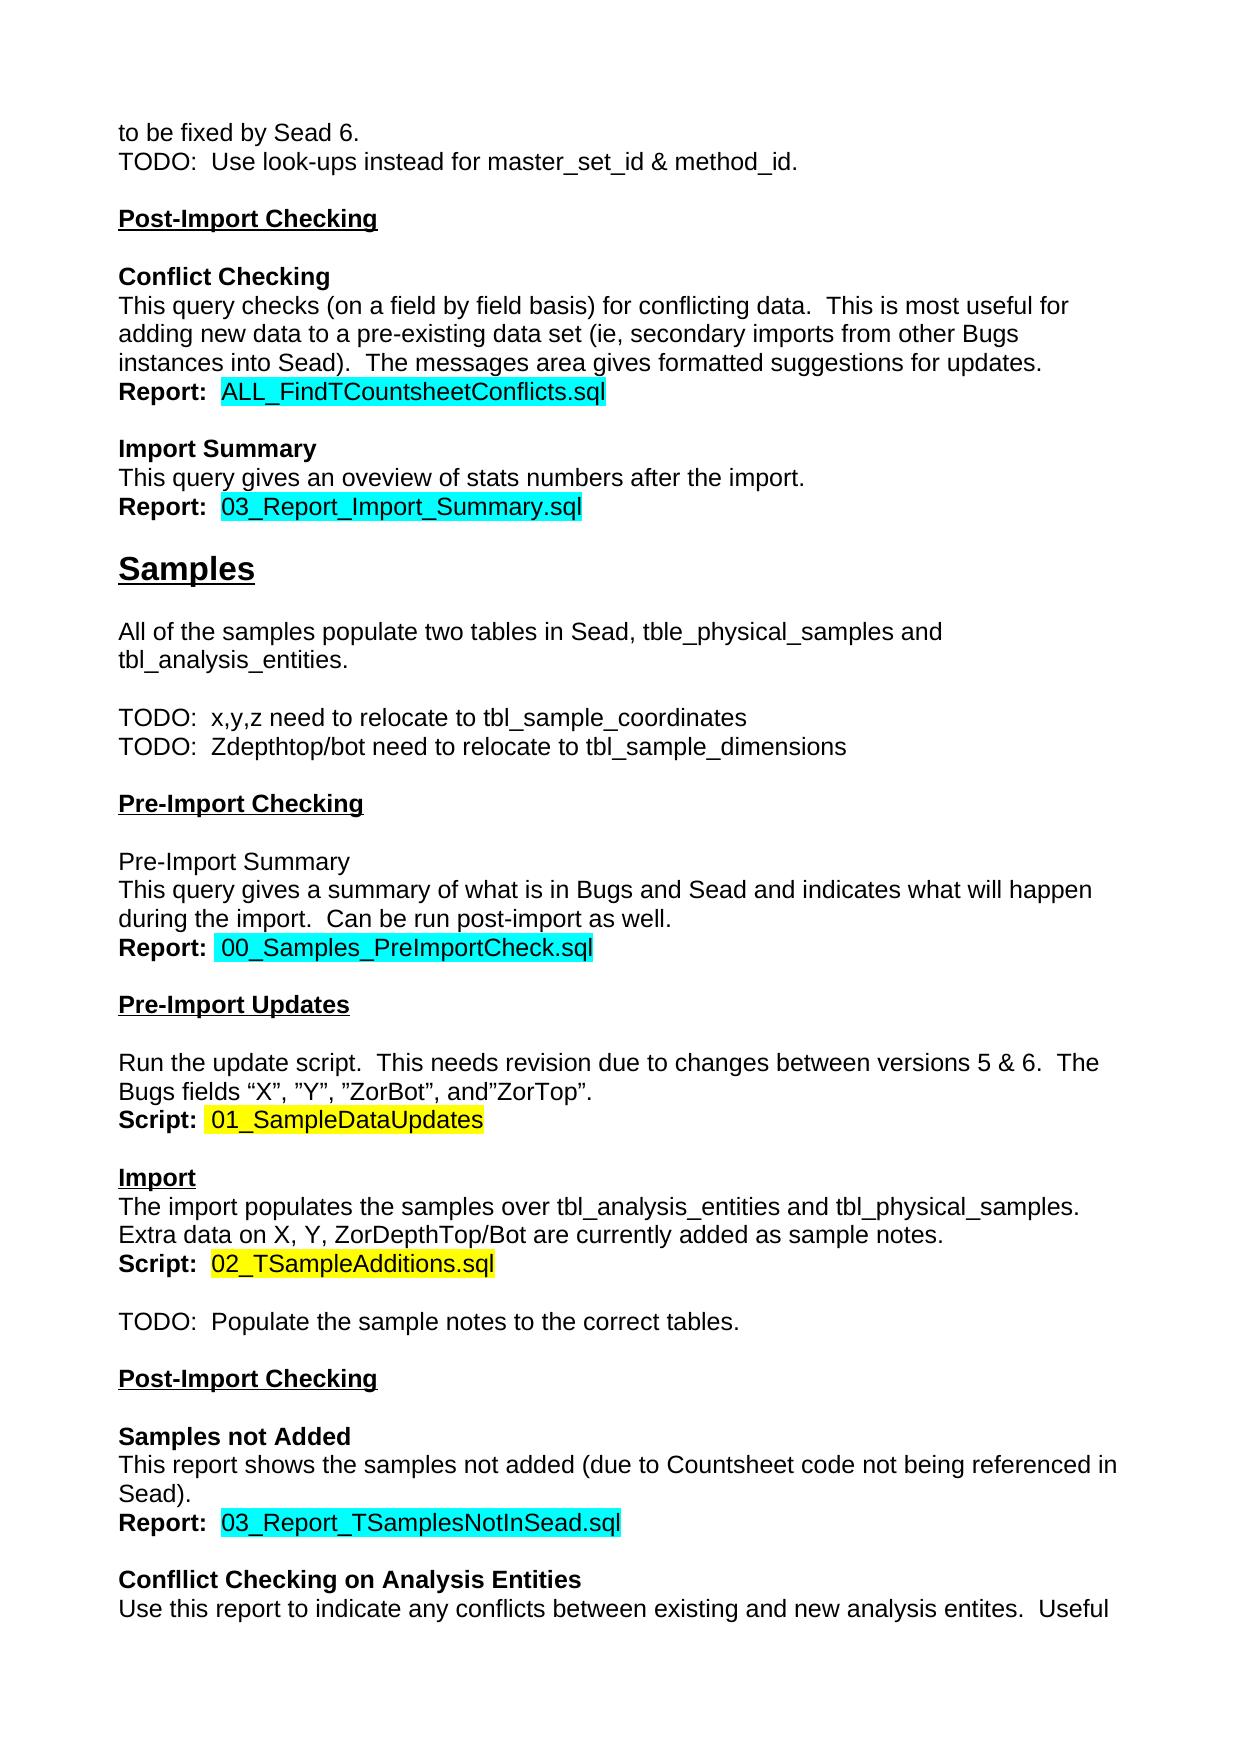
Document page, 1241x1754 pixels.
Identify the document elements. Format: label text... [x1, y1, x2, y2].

text Report: ALL_FindTCountsheetConflicts.sql [118, 377, 1122, 406]
text Import [118, 1163, 1122, 1192]
text TODO: x,y,z need to relocate to tbl_sample_coordinates [118, 703, 1122, 732]
text Import Summary [118, 434, 1122, 463]
text Samples [118, 549, 1122, 588]
text TODO: Zdepthtop/bot need to relocate to tbl_sample_dimensions [118, 732, 1122, 760]
text Run the update script. This needs revision due to changes between versions 5 & 6. The Bugs fields “X”, ”Y”, ”ZorBot”, and”ZorTop”. [118, 1048, 1122, 1105]
text Pre-Import Updates [118, 990, 1122, 1019]
text Script: 01_SampleDataUpdates [118, 1105, 1122, 1134]
text This query gives an oveview of stats numbers after the import. [118, 463, 1122, 492]
text All of the samples populate two tables in Sead, tble_physical_samples and tbl_analysis_entities. [118, 617, 1122, 674]
text Conflict Checking [118, 262, 1122, 291]
text Pre-Import Summary [118, 847, 1122, 875]
text Post-Import Checking [118, 1364, 1122, 1393]
text to be fixed by Sead 6. [118, 118, 1122, 147]
text This query gives a summary of what is in Bugs and Sead and indicates what will happen during the import. Can be run post-import as well. [118, 875, 1122, 933]
text The import populates the samples over tbl_analysis_entities and tbl_physical_samples. Extra data on X, Y, ZorDepthTop/Bot are currently added as sample notes. [118, 1192, 1122, 1249]
text TODO: Populate the sample notes to the correct tables. [118, 1307, 1122, 1335]
text Script: 02_TSampleAdditions.sql [118, 1249, 1122, 1278]
text Post-Import Checking [118, 204, 1122, 233]
text Samples not Added [118, 1422, 1122, 1450]
text This report shows the samples not added (due to Countsheet code not being referenced in Sead). [118, 1450, 1122, 1508]
text Report: 03_Report_TSamplesNotInSead.sql [118, 1508, 1122, 1537]
text Pre-Import Checking [118, 789, 1122, 818]
text Report: 03_Report_Import_Summary.sql [118, 492, 1122, 521]
text Report: 00_Samples_PreImportCheck.sql [118, 933, 1122, 962]
text Use this report to indicate any conflicts between existing and new analysis entites. Useful [118, 1594, 1122, 1623]
text This query checks (on a field by field basis) for conflicting data. This is most useful for adding new data to a pre-existing data set (ie, secondary imports from other Bugs instances into Sead). The messages area gives formatted suggestions for updates. [118, 291, 1122, 377]
text Confllict Checking on Analysis Entities [118, 1565, 1122, 1594]
text TODO: Use look-ups instead for master_set_id & method_id. [118, 147, 1122, 176]
